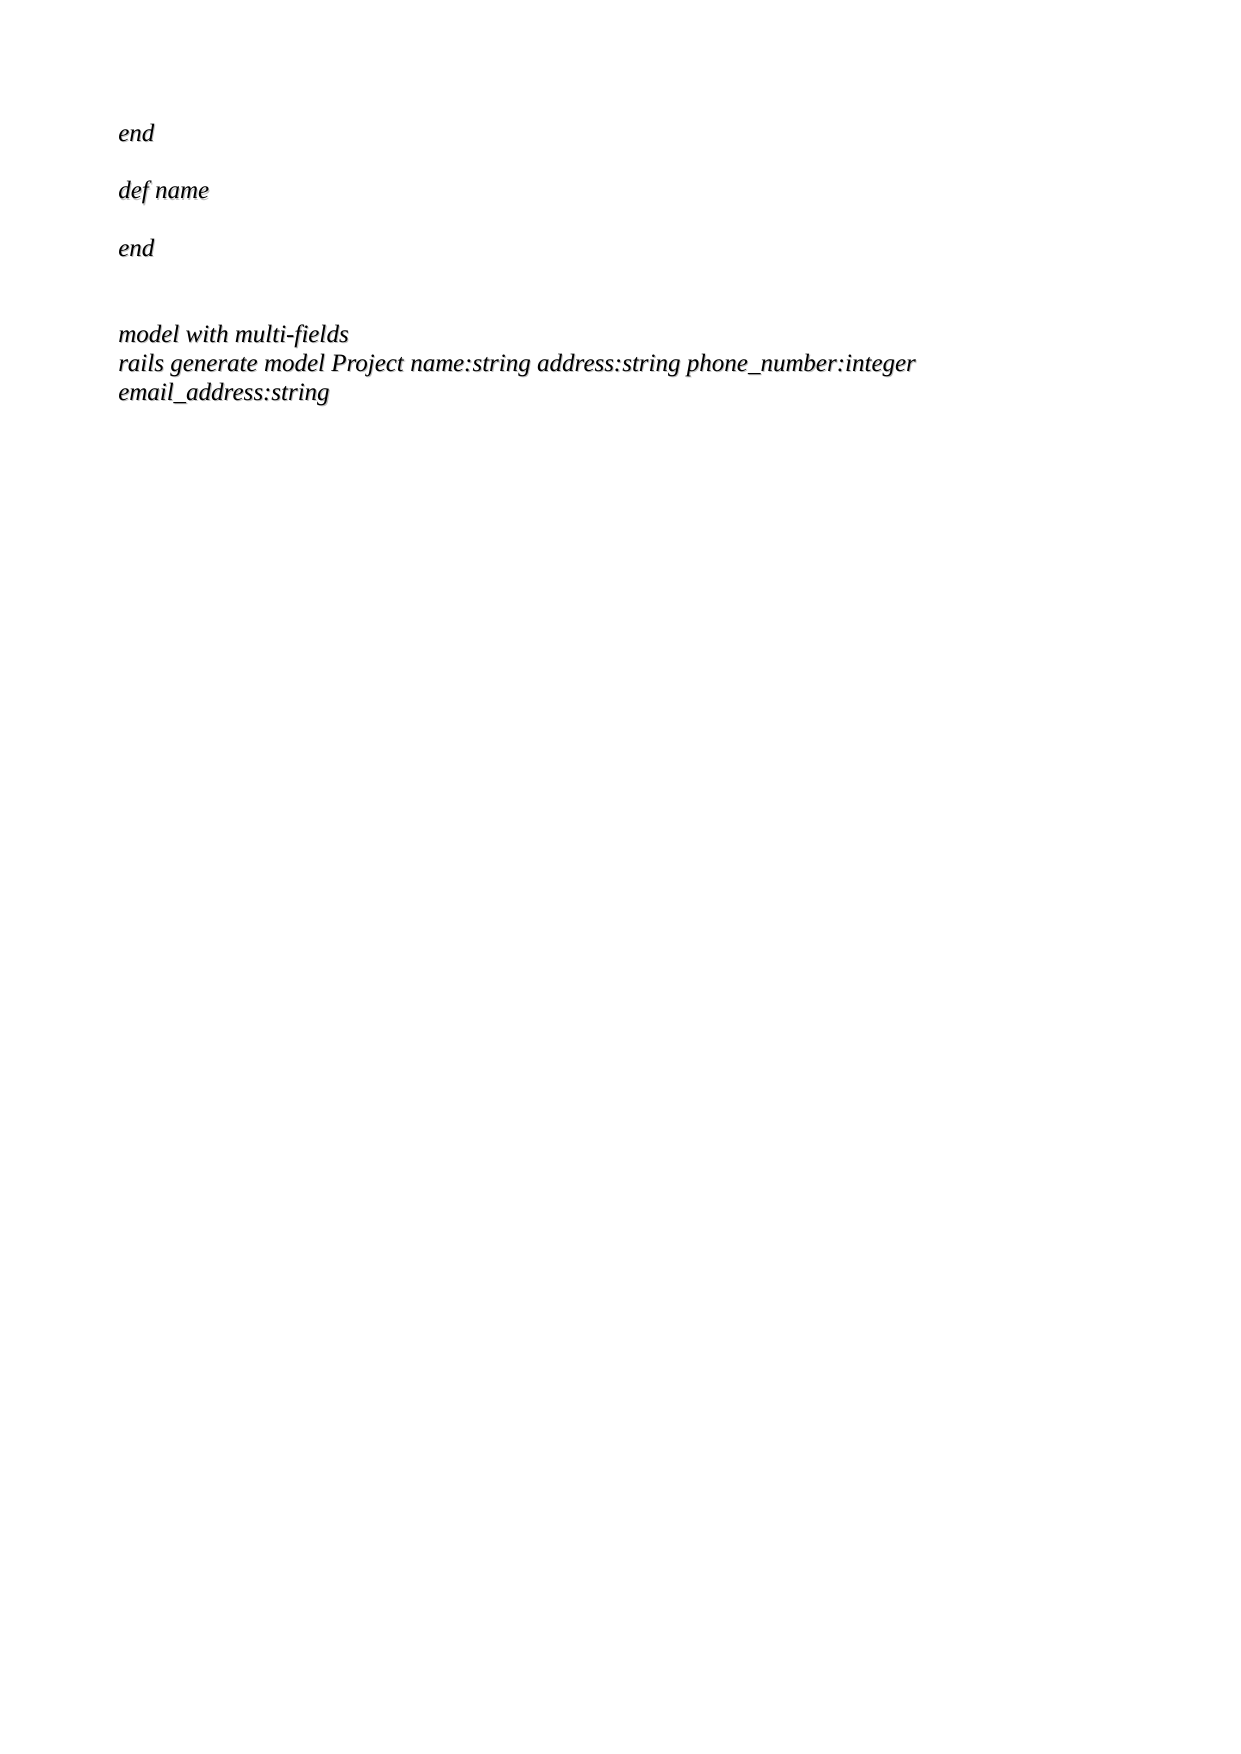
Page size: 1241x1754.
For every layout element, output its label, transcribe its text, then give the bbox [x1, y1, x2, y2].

text rails generate model Project name:string address:string phone_number:integer email_address:string [118, 348, 1122, 406]
text end [118, 233, 1122, 262]
text def name [118, 176, 1122, 204]
text model with multi-fields [118, 319, 1122, 348]
text end [118, 118, 1122, 147]
